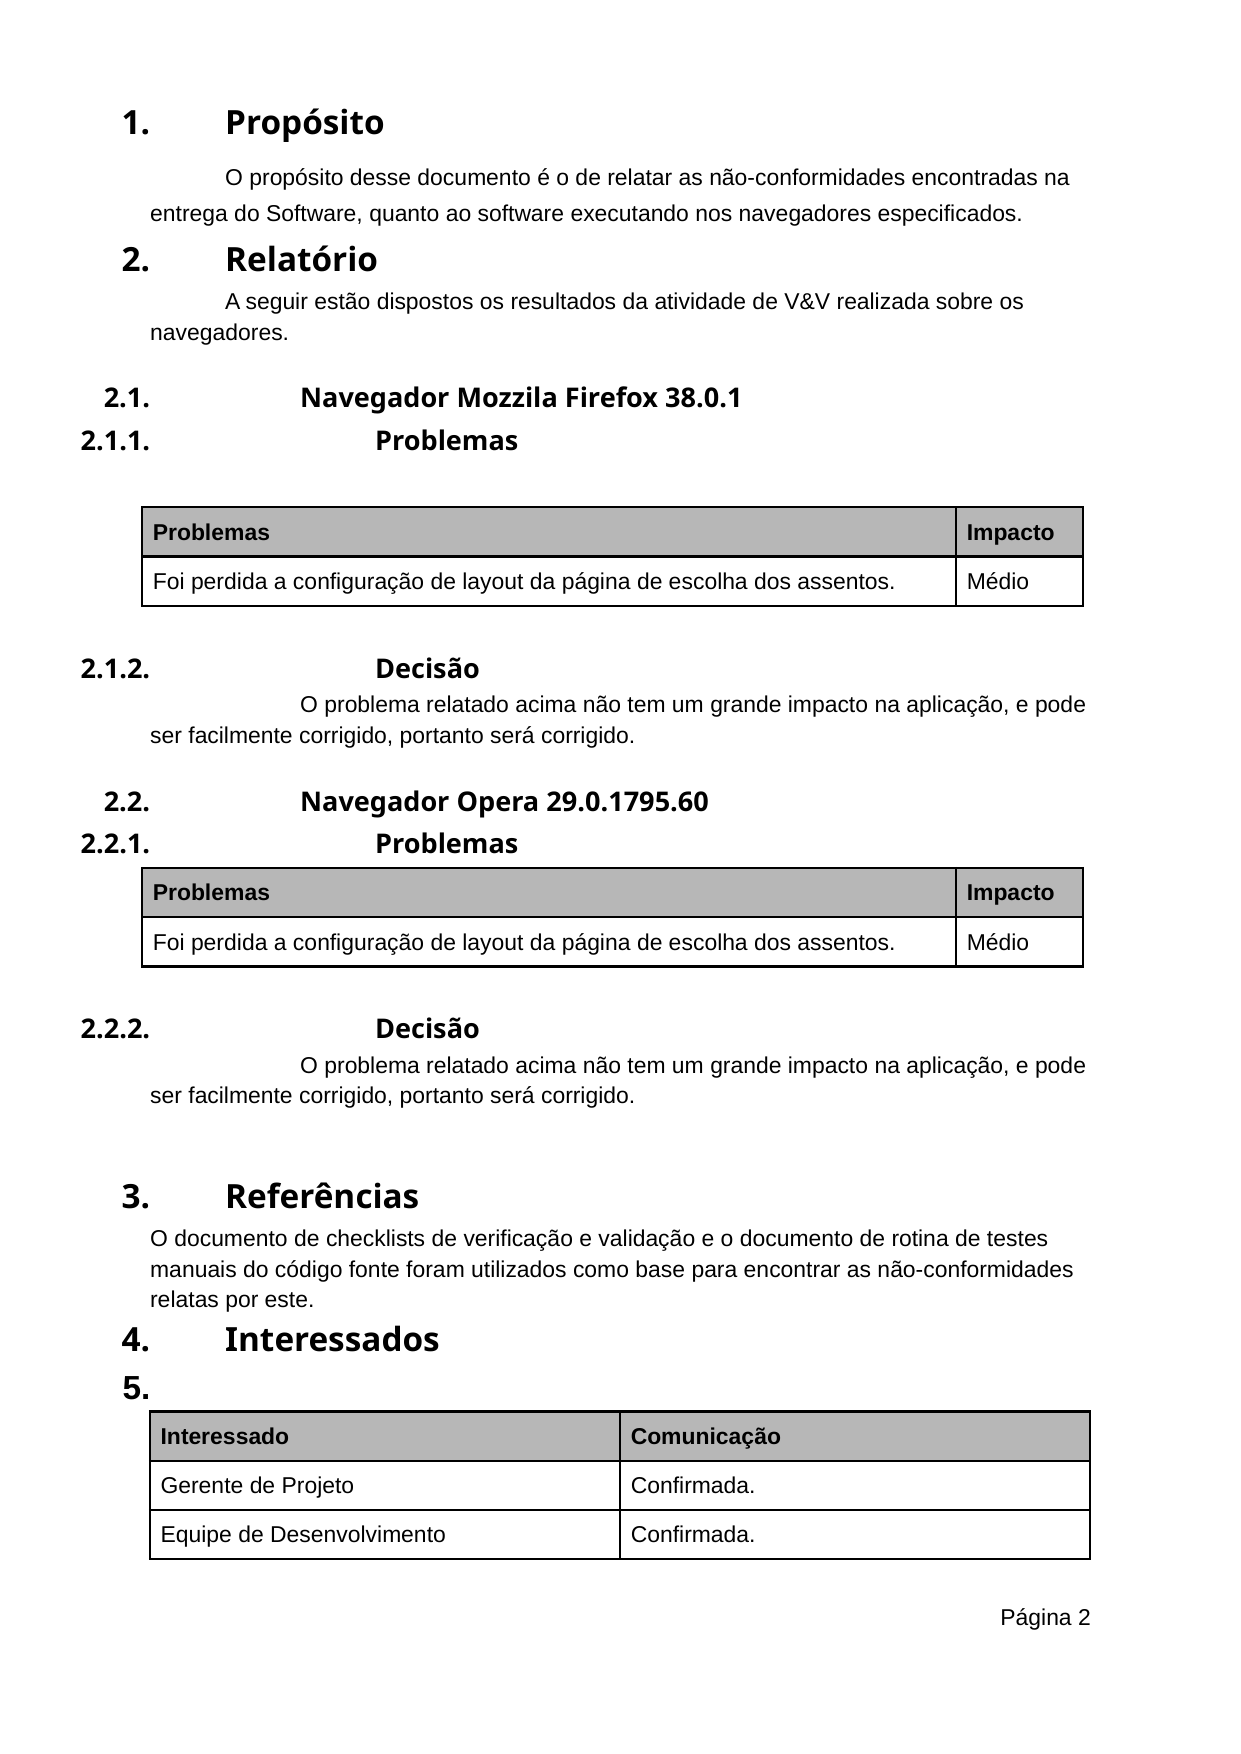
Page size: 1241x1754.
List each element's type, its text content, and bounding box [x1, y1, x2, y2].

list Navegador Opera 29.0.1795.60 [150, 782, 1091, 819]
text O propósito desse documento é o de relatar as não-conformidades encontradas na entrega do Software, quanto ao software executando nos navegadores especificados. [150, 164, 1091, 226]
table_header Impacto [957, 508, 1082, 555]
table_cell Médio [957, 558, 1082, 604]
table_cell Confirmada. [621, 1462, 1089, 1509]
list Decisão [150, 649, 1091, 686]
text O documento de checklists de verificação e validação e o documento de rotina de testes manuais do código fonte foram utilizados como base para encontrar as não-conformidades relatas por este. [150, 1225, 1091, 1312]
table_cell Foi perdida a configuração de layout da página de escolha dos assentos. [143, 918, 955, 965]
table_cell Equipe de Desenvolvimento [151, 1511, 619, 1558]
list Problemas [150, 421, 1091, 458]
list Referências [150, 1173, 1091, 1218]
table_header Comunicação [621, 1413, 1089, 1460]
table_header Interessado [151, 1413, 619, 1460]
list Decisão [150, 1010, 1091, 1047]
table_cell Confirmada. [621, 1511, 1089, 1558]
table_cell Médio [957, 918, 1082, 965]
table_header Impacto [957, 869, 1082, 916]
table_cell Foi perdida a configuração de layout da página de escolha dos assentos. [143, 558, 955, 604]
list Propósito [150, 99, 1091, 144]
list Navegador Mozzila Firefox 38.0.1 [150, 379, 1091, 416]
list Problemas [150, 824, 1091, 861]
text O problema relatado acima não tem um grande impacto na aplicação, e pode ser facilmente corrigido, portanto será corrigido. [150, 691, 1091, 748]
table_header Problemas [143, 869, 955, 916]
list Relatório [150, 236, 1091, 281]
table_header Problemas [143, 508, 955, 555]
text O problema relatado acima não tem um grande impacto na aplicação, e pode ser facilmente corrigido, portanto será corrigido. [150, 1052, 1091, 1109]
table_cell Gerente de Projeto [151, 1462, 619, 1509]
text A seguir estão dispostos os resultados da atividade de V&V realizada sobre os navegadores. [150, 288, 1091, 345]
list Interessados [150, 1316, 1091, 1361]
